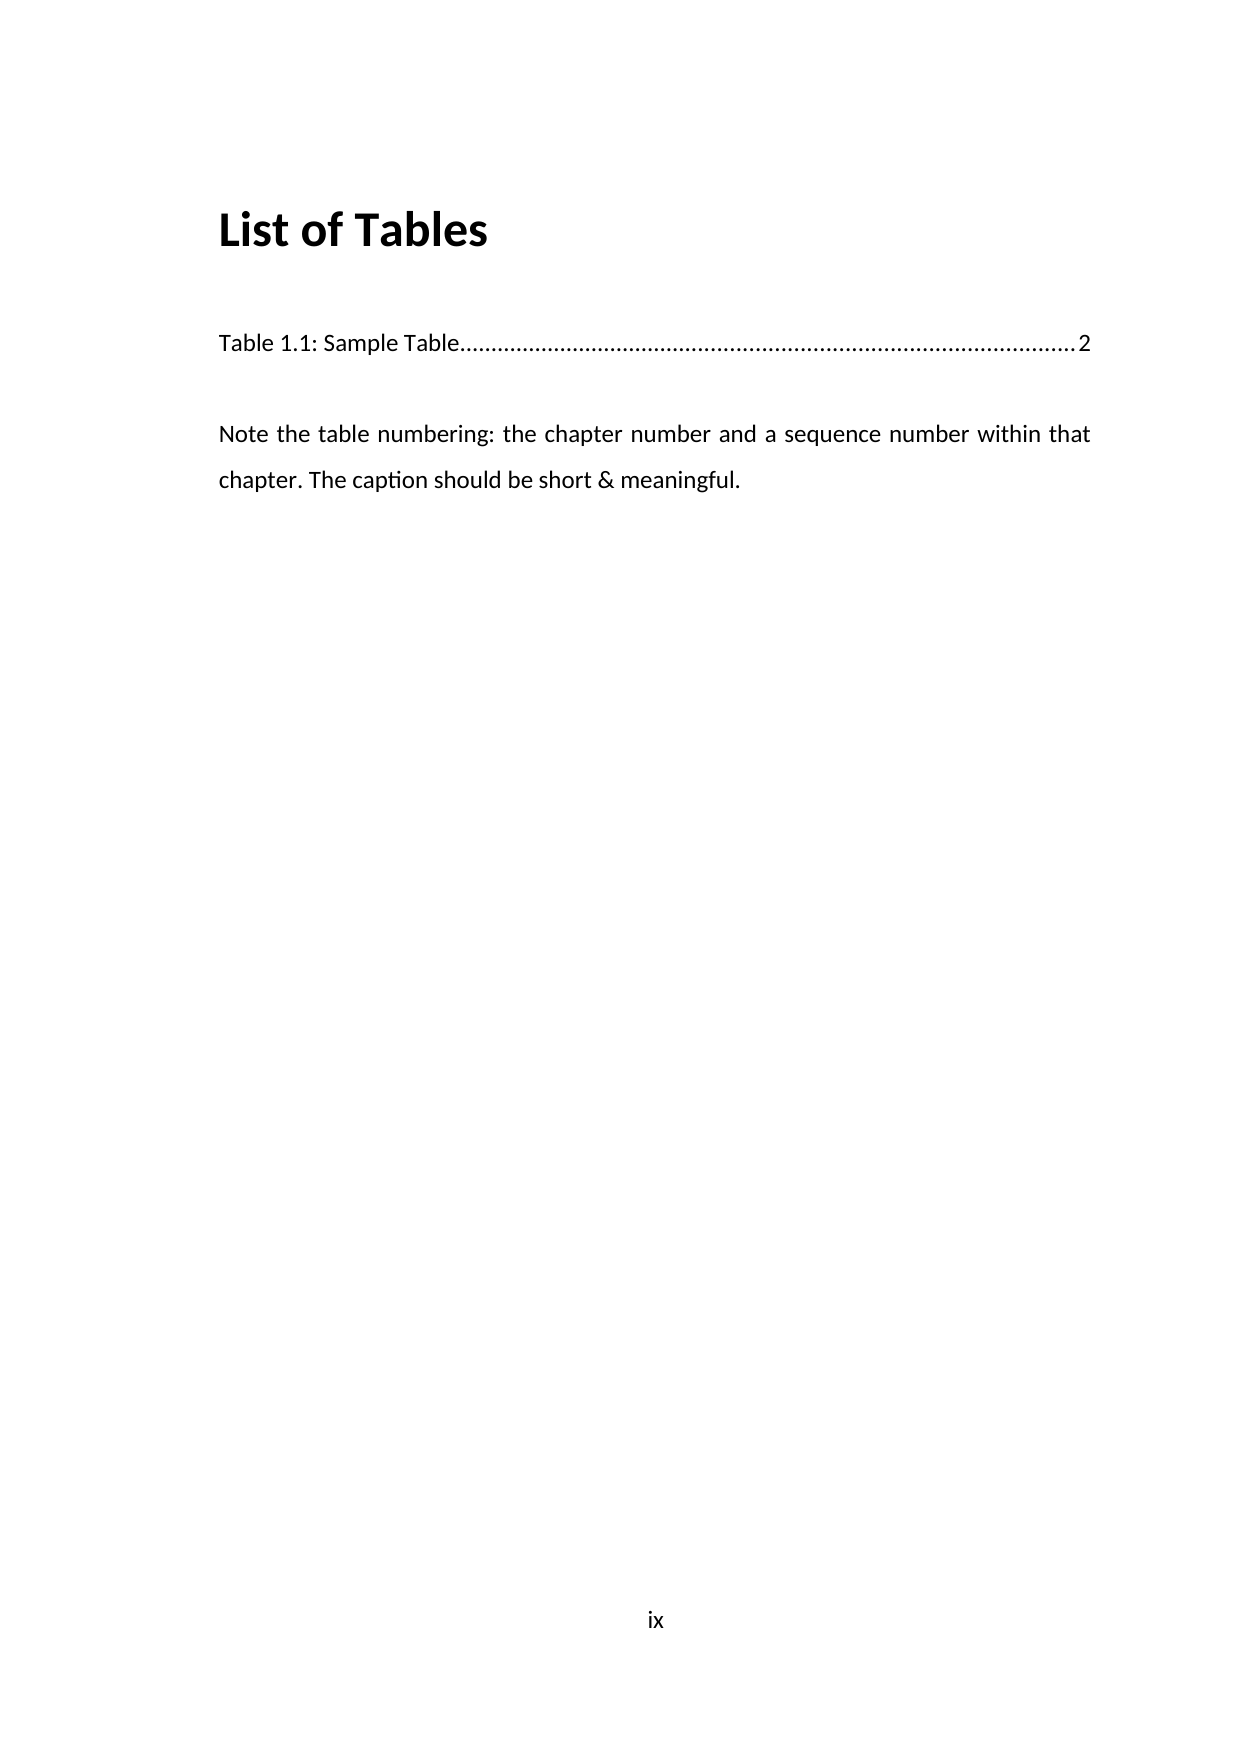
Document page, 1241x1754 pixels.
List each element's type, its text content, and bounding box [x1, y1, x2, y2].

text Note the table numbering: the chapter number and a sequence number within that chapter. The caption should be short & meaningful. [218, 418, 1092, 494]
subtitle List of Tables [218, 198, 1092, 259]
text Table 1.1: Sample Table 2 [218, 327, 1092, 357]
